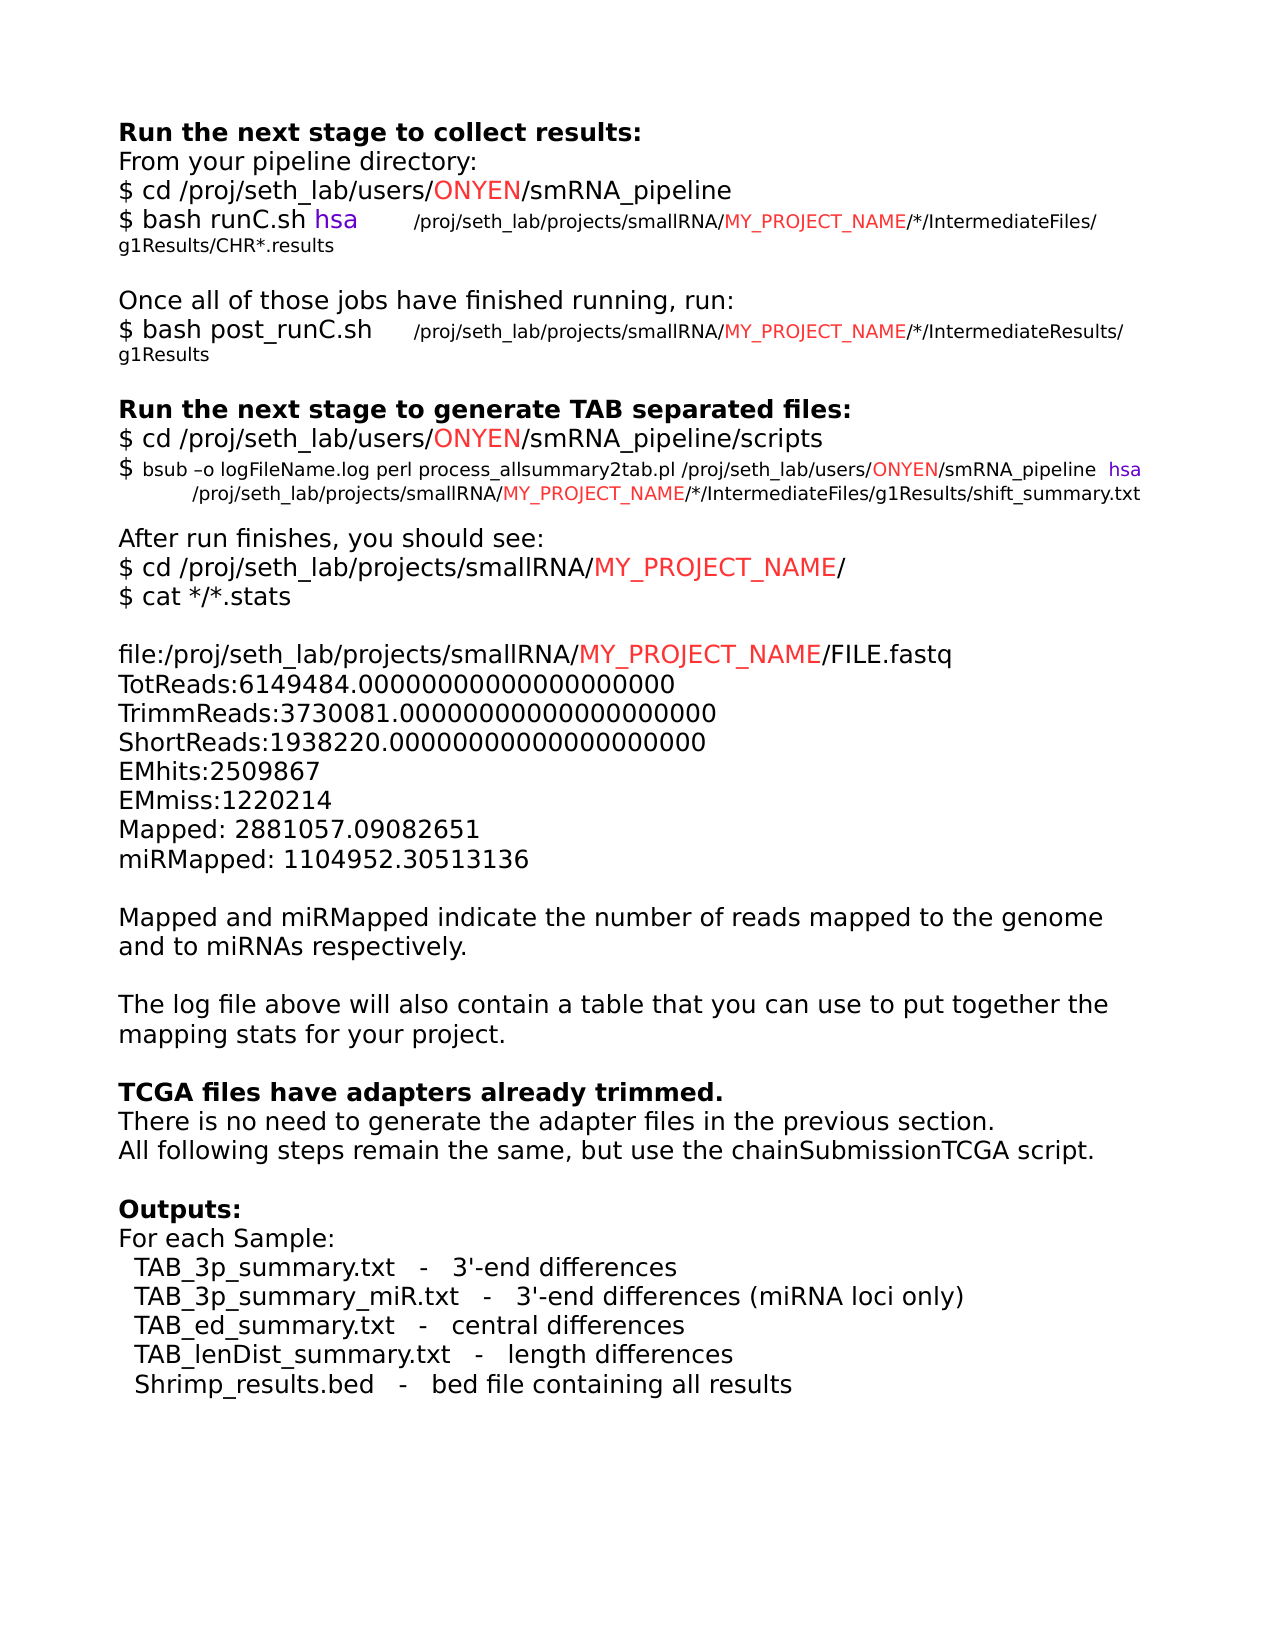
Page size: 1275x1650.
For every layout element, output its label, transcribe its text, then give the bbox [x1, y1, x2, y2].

text $ cd /proj/seth_lab/users/ONYEN/smRNA_pipeline/scripts [118, 424, 1157, 453]
text TAB_lenDist_summary.txt - length differences [118, 1341, 1157, 1370]
text $ cd /proj/seth_lab/users/ONYEN/smRNA_pipeline [118, 176, 1157, 206]
text There is no need to generate the adapter files in the previous section. [118, 1107, 1157, 1136]
text $ cd /proj/seth_lab/projects/smallRNA/MY_PROJECT_NAME/ [118, 553, 1157, 582]
text file:/proj/seth_lab/projects/smallRNA/MY_PROJECT_NAME/FILE.fastq [118, 641, 1157, 670]
text Once all of those jobs have finished running, run: [118, 286, 1157, 315]
text Run the next stage to generate TAB separated files: [118, 395, 1157, 424]
text Mapped: 2881057.09082651 [118, 816, 1157, 845]
text ShortReads:1938220.00000000000000000000 [118, 728, 1157, 757]
text miRMapped: 1104952.30513136 [118, 845, 1157, 874]
text TotReads:6149484.00000000000000000000 [118, 670, 1157, 699]
text Shrimp_results.bed - bed file containing all results [118, 1370, 1157, 1399]
text $ bsub –o logFileName.log perl process_allsummary2tab.pl /proj/seth_lab/users/ONYEN/smRNA_pipeline hsa /proj/seth_lab/projects/smallRNA/MY_PROJECT_NAME/*/IntermediateFiles/g1Results/shift_summary.txt [118, 453, 1157, 504]
text From your pipeline directory: [118, 147, 1157, 176]
text Mapped and miRMapped indicate the number of reads mapped to the genome and to miRNAs respectively. [118, 903, 1157, 961]
text For each Sample: [118, 1224, 1157, 1253]
text $ cat */*.stats [118, 582, 1157, 611]
text $ bash runC.sh hsa /proj/seth_lab/projects/smallRNA/MY_PROJECT_NAME/*/IntermediateFiles/g1Results/CHR*.results [118, 206, 1157, 257]
text The log file above will also contain a table that you can use to put together the mapping stats for your project. [118, 991, 1157, 1049]
text TrimmReads:3730081.00000000000000000000 [118, 699, 1157, 728]
text TCGA files have adapters already trimmed. [118, 1078, 1157, 1107]
text TAB_ed_summary.txt - central differences [118, 1311, 1157, 1341]
text After run finishes, you should see: [118, 524, 1157, 553]
text EMmiss:1220214 [118, 786, 1157, 816]
text EMhits:2509867 [118, 757, 1157, 786]
text TAB_3p_summary_miR.txt - 3'-end differences (miRNA loci only) [118, 1282, 1157, 1311]
text Outputs: [118, 1195, 1157, 1224]
text TAB_3p_summary.txt - 3'-end differences [118, 1253, 1157, 1282]
text Run the next stage to collect results: [118, 118, 1157, 147]
text $ bash post_runC.sh /proj/seth_lab/projects/smallRNA/MY_PROJECT_NAME/*/IntermediateResults/g1Results [118, 315, 1157, 366]
text All following steps remain the same, but use the chainSubmissionTCGA script. [118, 1136, 1157, 1166]
